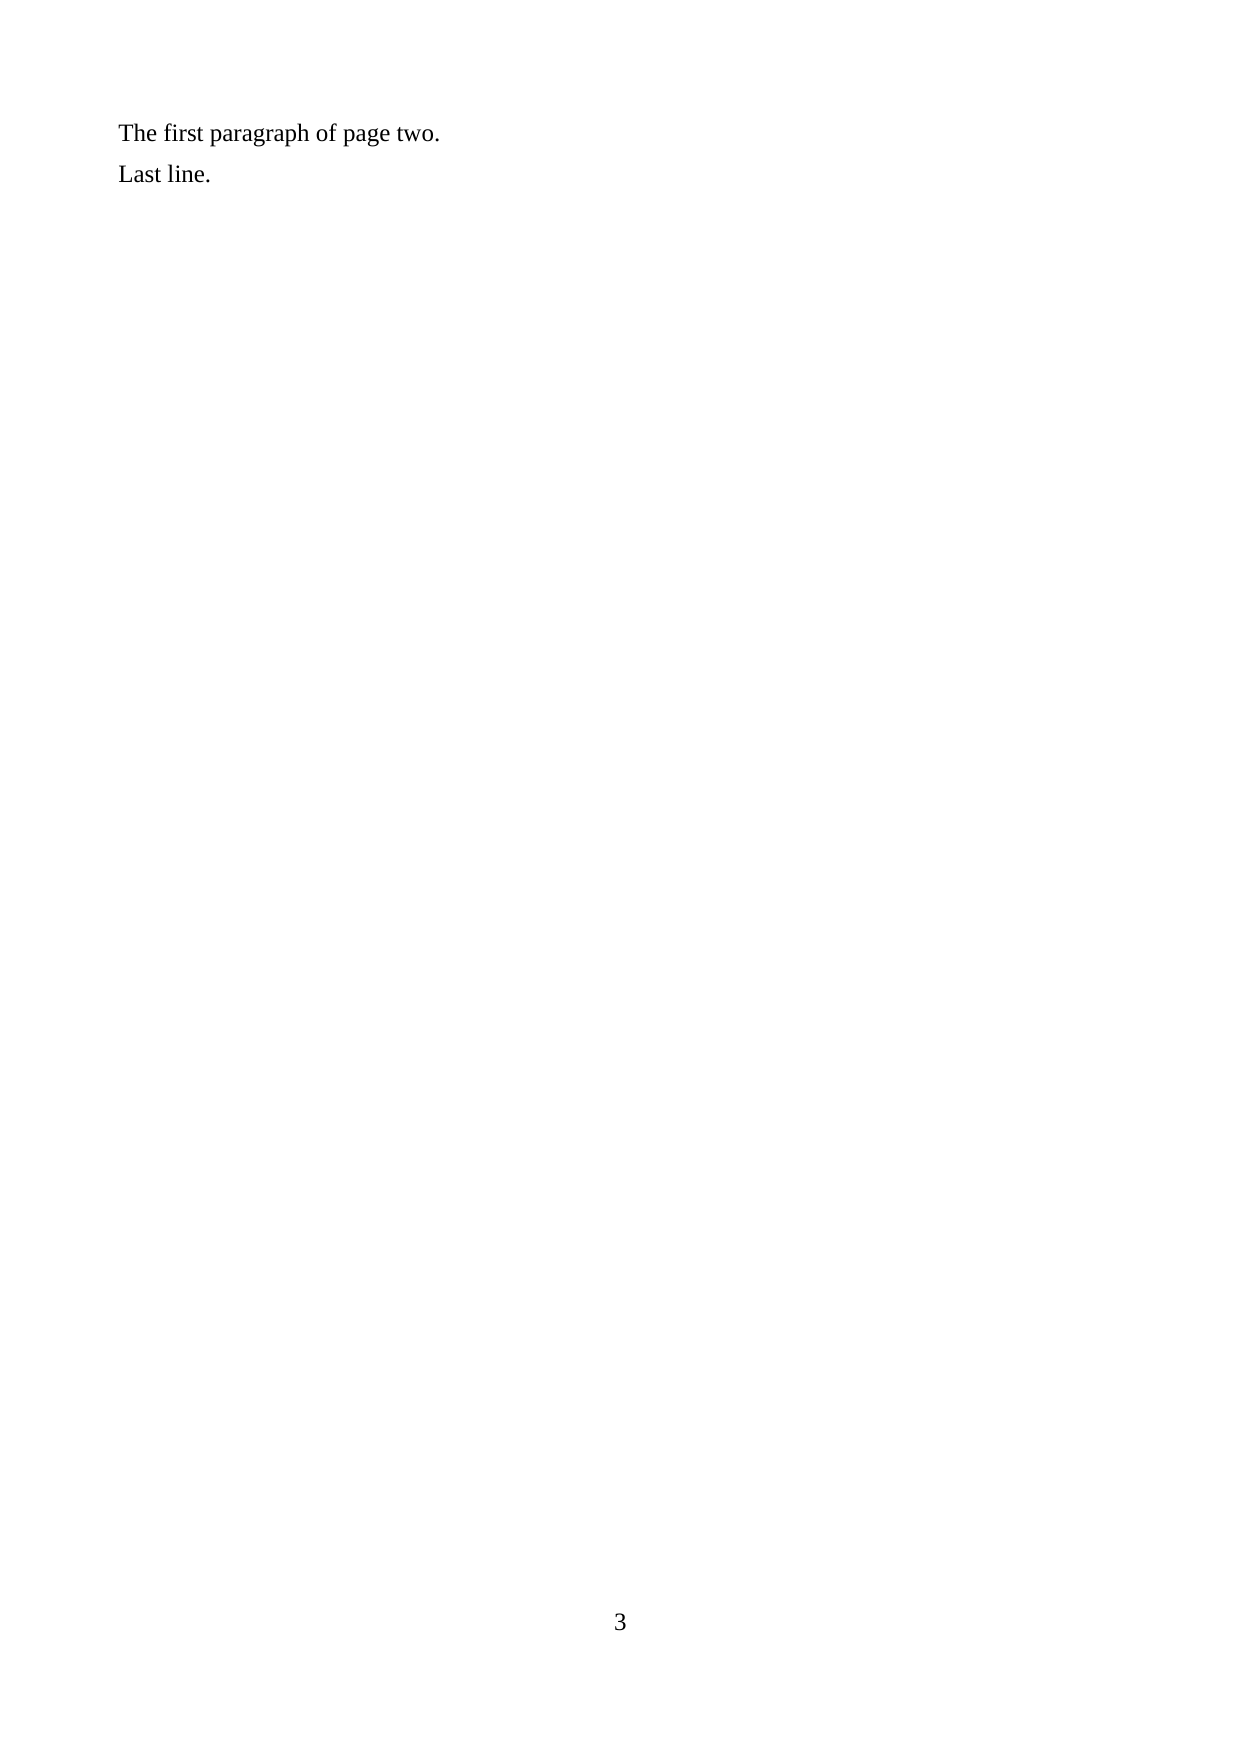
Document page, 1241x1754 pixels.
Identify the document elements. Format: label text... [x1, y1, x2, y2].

text Last line. [118, 159, 1122, 188]
text The first paragraph of page two. [118, 118, 1122, 147]
